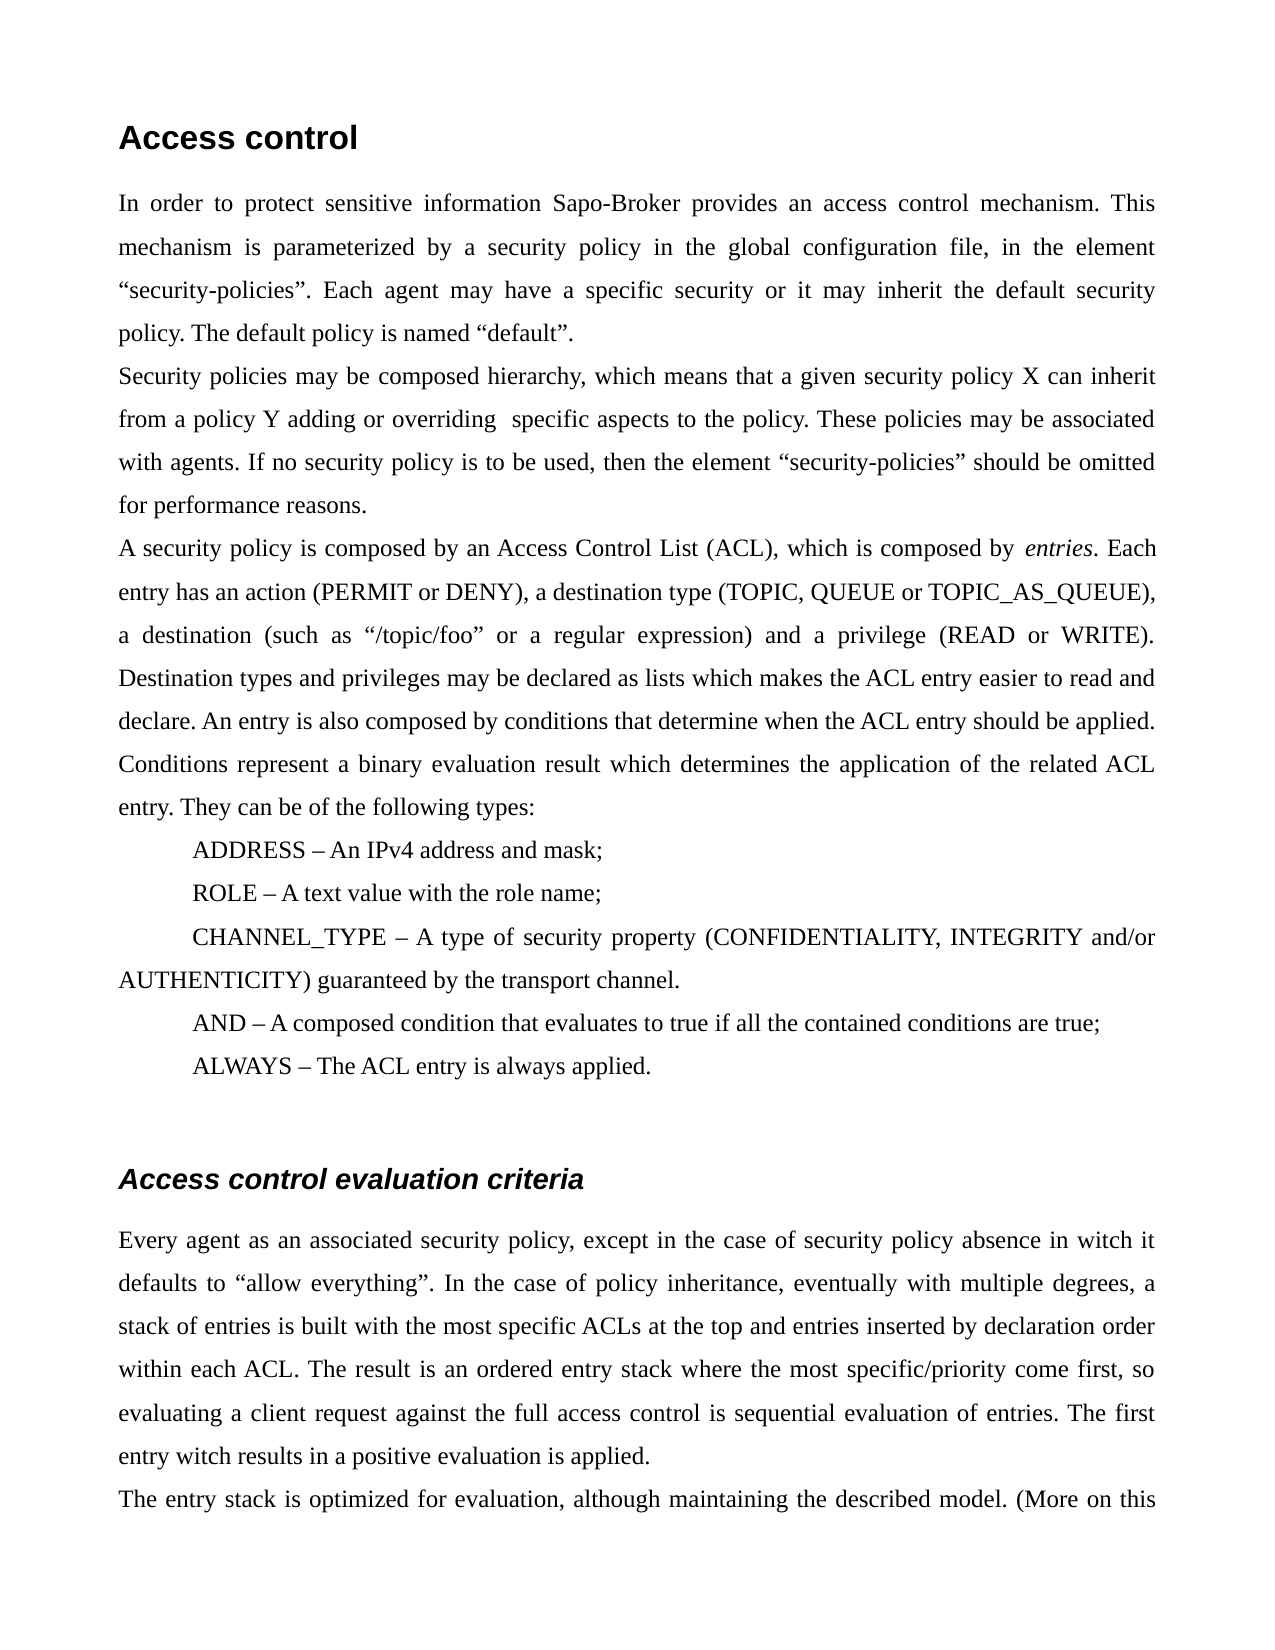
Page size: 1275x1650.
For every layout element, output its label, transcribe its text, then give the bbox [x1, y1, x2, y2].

subtitle Access control [118, 118, 1157, 157]
text Every agent as an associated security policy, except in the case of security policy absence in witch it defaults to “allow everything”. In the case of policy inheritance, eventually with multiple degrees, a stack of entries is built with the most specific ACLs at the top and entries inserted by declaration order within each ACL. The result is an ordered entry stack where the most specific/priority come first, so evaluating a client request against the full access control is sequential evaluation of entries. The first entry witch results in a positive evaluation is applied. [118, 1225, 1157, 1469]
text CHANNEL_TYPE – A type of security property (CONFIDENTIALITY, INTEGRITY and/or AUTHENTICITY) guaranteed by the transport channel. [118, 922, 1157, 993]
text The entry stack is optimized for evaluation, although maintaining the described model. (More on this [118, 1484, 1157, 1513]
text Security policies may be composed hierarchy, which means that a given security policy X can inherit from a policy Y adding or overriding specific aspects to the policy. These policies may be associated with agents. If no security policy is to be used, then the element “security-policies” should be omitted for performance reasons. [118, 361, 1157, 519]
subtitle Access control evaluation criteria [118, 1162, 1157, 1196]
text ALWAYS – The ACL entry is always applied. [118, 1051, 1157, 1080]
text ADDRESS – An IPv4 address and mask; [118, 835, 1157, 864]
text AND – A composed condition that evaluates to true if all the contained conditions are true; [118, 1008, 1157, 1037]
text A security policy is composed by an Access Control List (ACL), which is composed by entries. Each entry has an action (PERMIT or DENY), a destination type (TOPIC, QUEUE or TOPIC_AS_QUEUE), a destination (such as “/topic/foo” or a regular expression) and a privilege (READ or WRITE). Destination types and privileges may be declared as lists which makes the ACL entry easier to read and declare. An entry is also composed by conditions that determine when the ACL entry should be applied. Conditions represent a binary evaluation result which determines the application of the related ACL entry. They can be of the following types: [118, 533, 1157, 821]
text ROLE – A text value with the role name; [118, 878, 1157, 907]
text In order to protect sensitive information Sapo-Broker provides an access control mechanism. This mechanism is parameterized by a security policy in the global configuration file, in the element “security-policies”. Each agent may have a specific security or it may inherit the default security policy. The default policy is named “default”. [118, 188, 1157, 347]
